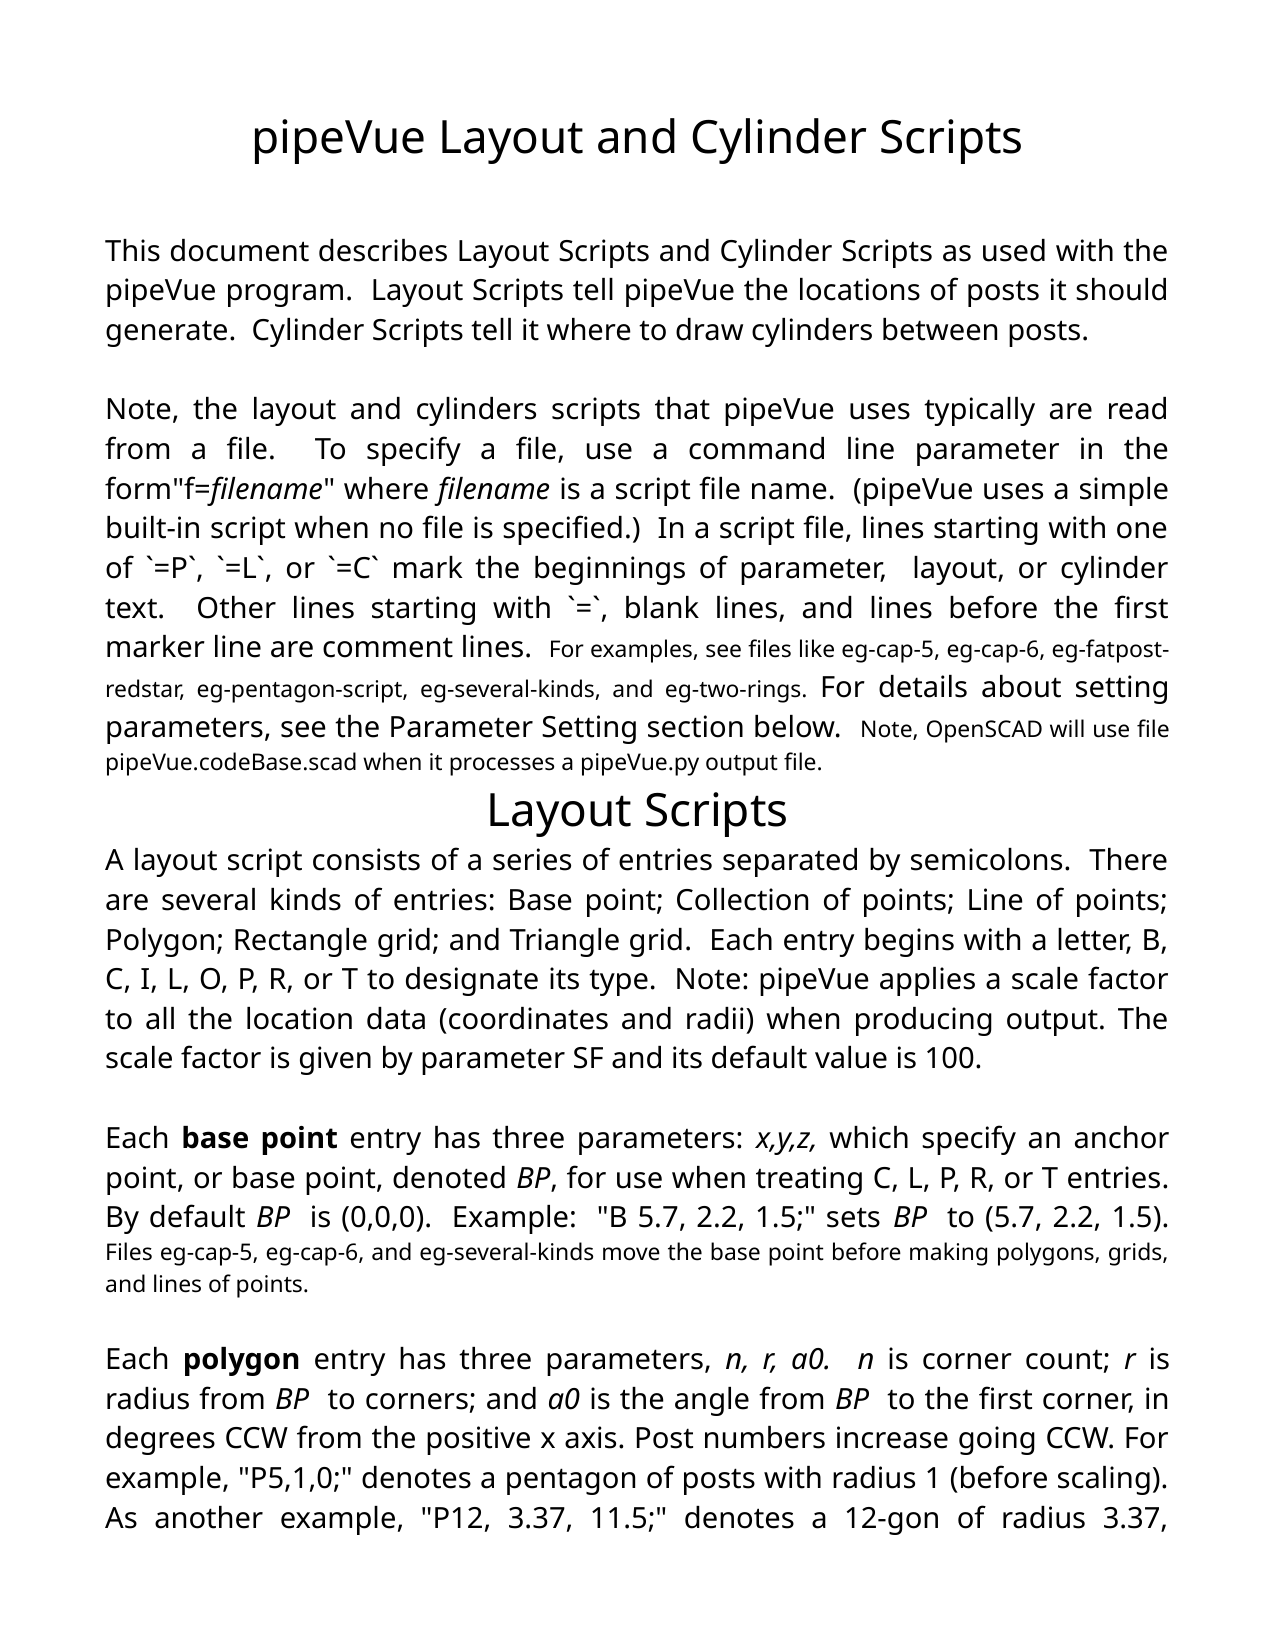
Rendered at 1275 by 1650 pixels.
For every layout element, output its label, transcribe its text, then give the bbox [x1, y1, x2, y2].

text This document describes Layout Scripts and Cylinder Scripts as used with the pipeVue program. Layout Scripts tell pipeVue the locations of posts it should generate. Cylinder Scripts tell it where to draw cylinders between posts. [105, 230, 1170, 349]
text pipeVue Layout and Cylinder Scripts [105, 105, 1170, 167]
text Layout Scripts [105, 777, 1170, 839]
text Each base point entry has three parameters: x,y,z, which specify an anchor point, or base point, denoted BP, for use when treating C, L, P, R, or T entries. By default BP is (0,0,0). Example: "B 5.7, 2.2, 1.5;" sets BP to (5.7, 2.2, 1.5). Files eg-cap-5, eg-cap-6, and eg-several-kinds move the base point before making polygons, grids, and lines of points. [105, 1117, 1170, 1299]
text A layout script consists of a series of entries separated by semicolons. There are several kinds of entries: Base point; Collection of points; Line of points; Polygon; Rectangle grid; and Triangle grid. Each entry begins with a letter, B, C, I, L, O, P, R, or T to designate its type. Note: pipeVue applies a scale factor to all the location data (coordinates and radii) when producing output. The scale factor is given by parameter SF and its default value is 100. [105, 839, 1170, 1077]
text Note, the layout and cylinders scripts that pipeVue uses typically are read from a file. To specify a file, use a command line parameter in the form"f=filename" where filename is a script file name. (pipeVue uses a simple built-in script when no file is specified.) In a script file, lines starting with one of `=P`, `=L`, or `=C` mark the beginnings of parameter, layout, or cylinder text. Other lines starting with `=`, blank lines, and lines before the first marker line are comment lines. For examples, see files like eg-cap-5, eg-cap-6, eg-fatpost-redstar, eg-pentagon-script, eg-several-kinds, and eg-two-rings. For details about setting parameters, see the Parameter Setting section below. Note, OpenSCAD will use file pipeVue.codeBase.scad when it processes a pipeVue.py output file. [105, 388, 1170, 777]
text Each polygon entry has three parameters, n, r, a0. n is corner count; r is radius from BP to corners; and a0 is the angle from BP to the first corner, in degrees CCW from the positive x axis. Post numbers increase going CCW. For example, "P5,1,0;" denotes a pentagon of posts with radius 1 (before scaling). As another example, "P12, 3.37, 11.5;" denotes a 12-gon of radius 3.37, [105, 1338, 1170, 1537]
